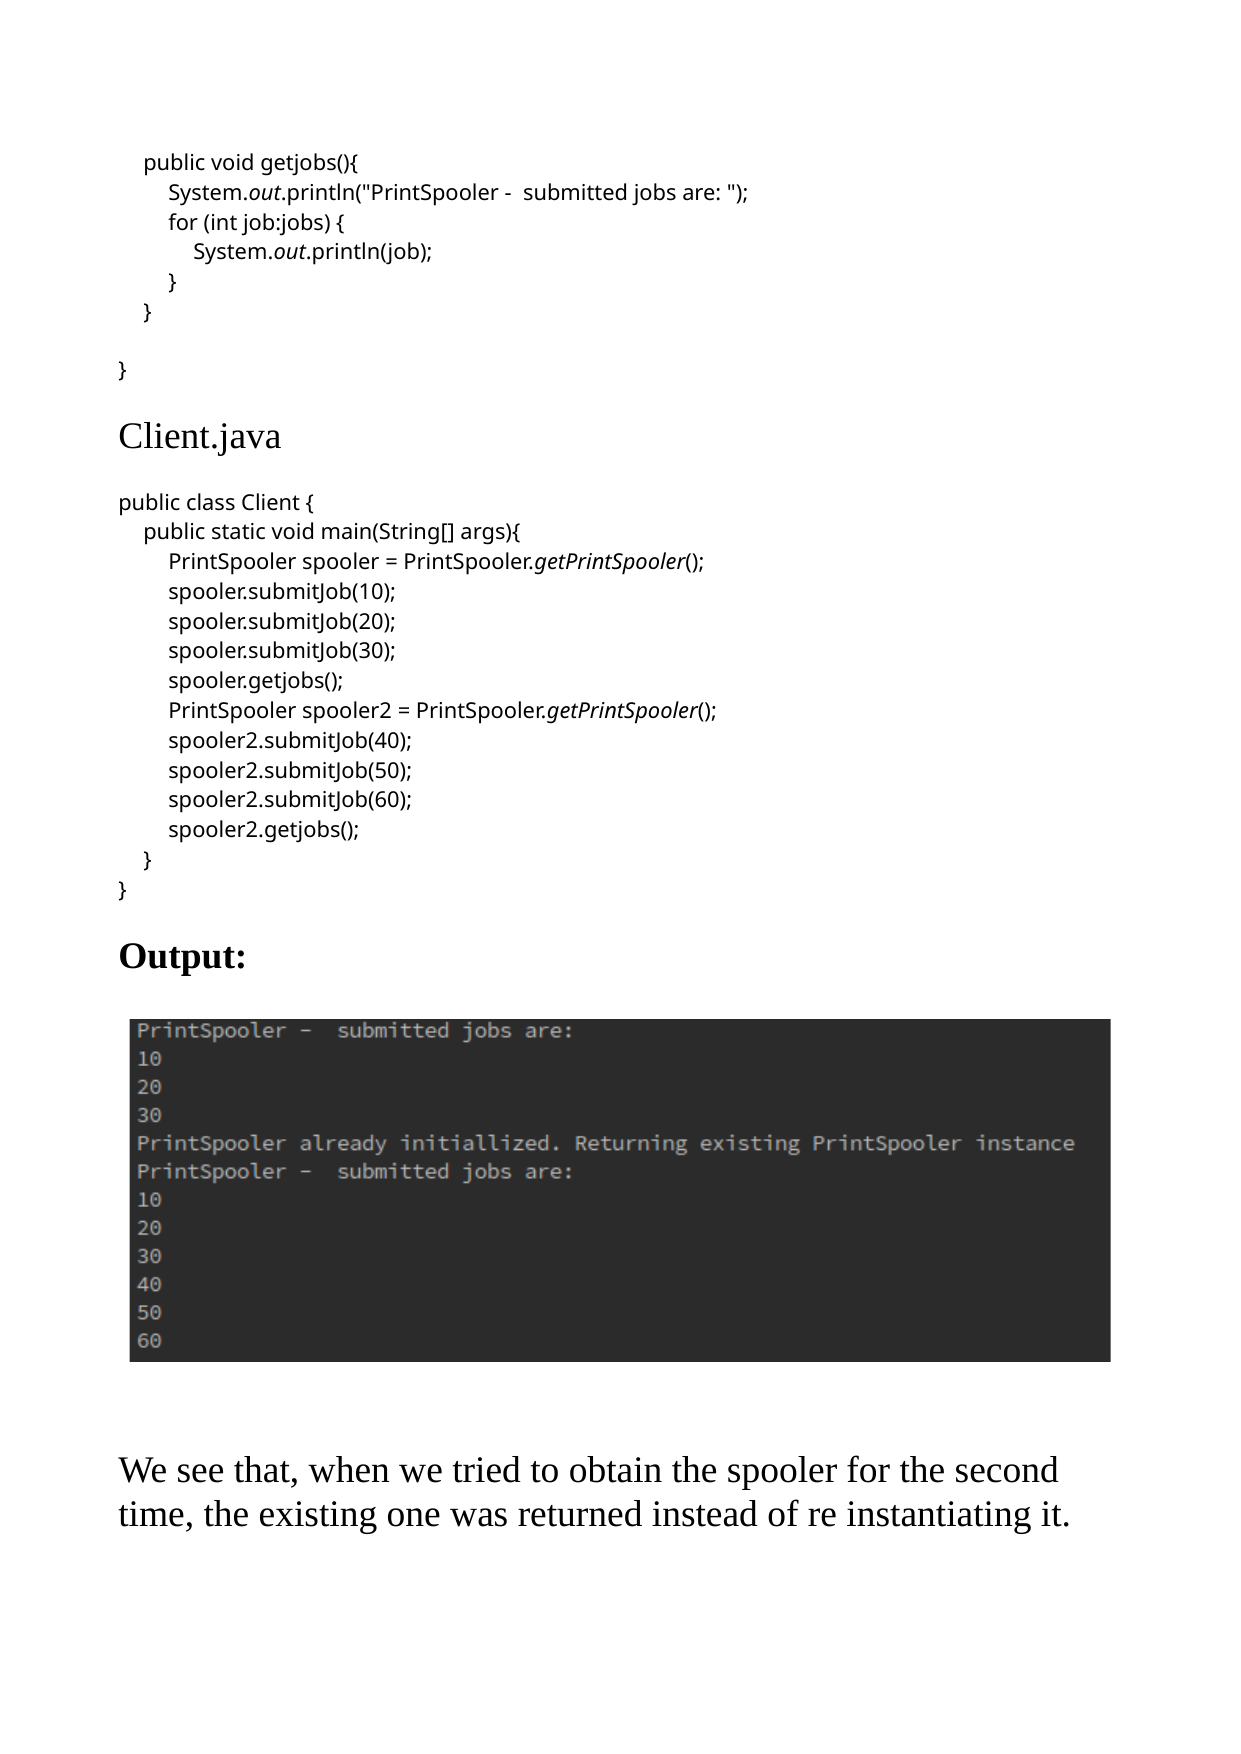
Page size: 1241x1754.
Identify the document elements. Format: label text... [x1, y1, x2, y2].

text spooler2.submitJob(40); [118, 725, 1122, 755]
text System.out.println(job); [118, 236, 1122, 266]
text We see that, when we tried to obtain the spooler for the second time, the existing one was returned instead of re instantiating it. [118, 1448, 1122, 1534]
text } [118, 844, 1122, 874]
text Client.java [118, 414, 1122, 457]
text spooler.submitJob(30); [118, 636, 1122, 665]
text spooler.getjobs(); [118, 665, 1122, 695]
text } [118, 354, 1122, 384]
text spooler.submitJob(20); [118, 606, 1122, 636]
text spooler2.submitJob(50); [118, 755, 1122, 784]
text Output: [118, 933, 1122, 976]
text for (int job:jobs) { [118, 206, 1122, 236]
text public void getjobs(){ [118, 147, 1122, 177]
text spooler2.getjobs(); [118, 814, 1122, 844]
text } [118, 874, 1122, 904]
text spooler2.submitJob(60); [118, 784, 1122, 814]
text } [118, 296, 1122, 326]
text spooler.submitJob(10); [118, 576, 1122, 606]
text } [118, 266, 1122, 296]
text PrintSpooler spooler2 = PrintSpooler.getPrintSpooler(); [118, 695, 1122, 725]
text public class Client { [118, 487, 1122, 516]
text System.out.println("PrintSpooler - submitted jobs are: "); [118, 177, 1122, 206]
picture [129, 1019, 1111, 1362]
text public static void main(String[] args){ [118, 516, 1122, 546]
text PrintSpooler spooler = PrintSpooler.getPrintSpooler(); [118, 546, 1122, 576]
